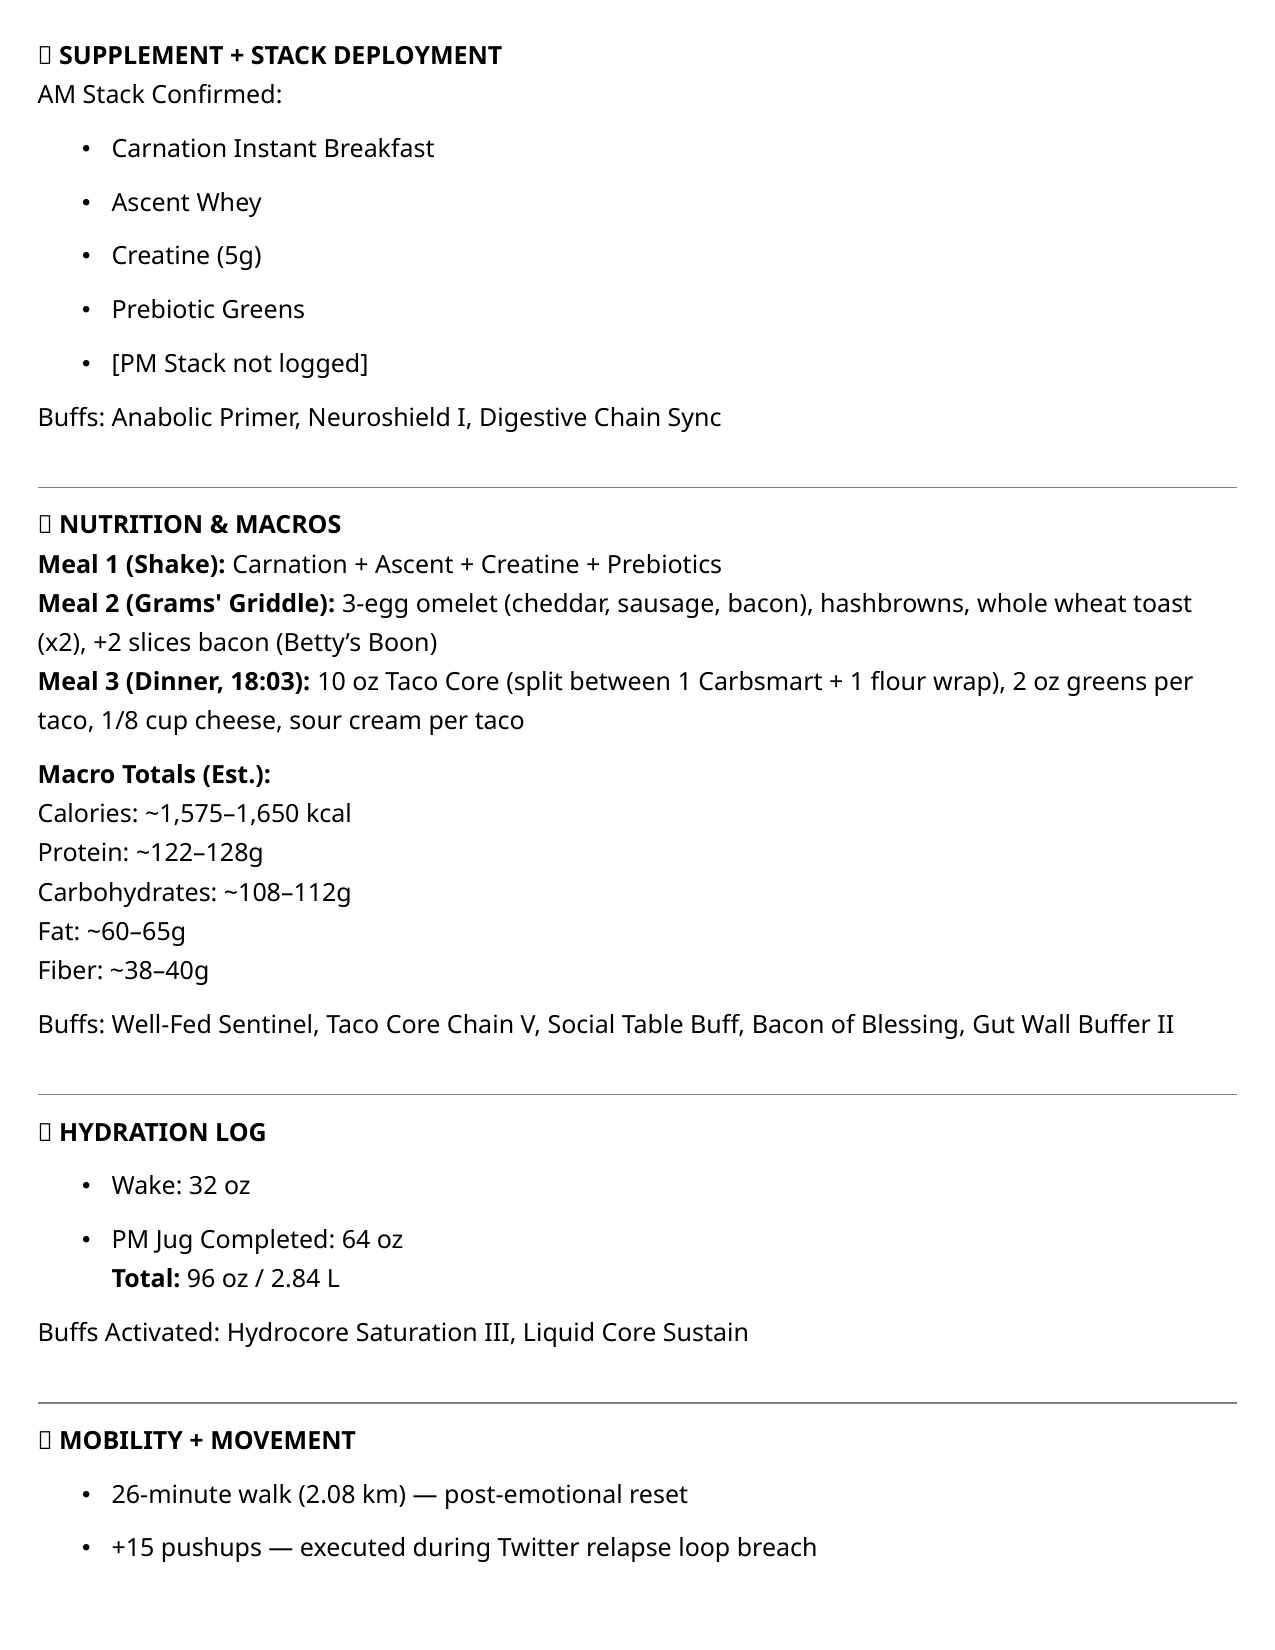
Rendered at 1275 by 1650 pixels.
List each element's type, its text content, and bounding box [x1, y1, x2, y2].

list Prebiotic Greens [82, 292, 1237, 326]
list Ascent Whey [82, 184, 1237, 218]
text Buffs Activated: Hydrocore Saturation III, Liquid Core Sustain [37, 1314, 1237, 1349]
text Buffs: Well-Fed Sentinel, Taco Core Chain V, Social Table Buff, Bacon of Blessing, Gut Wall Buffer II [37, 1006, 1237, 1040]
list Creatine (5g) [82, 238, 1237, 272]
text 🔹 NUTRITION & MACROS Meal 1 (Shake): Carnation + Ascent + Creatine + Prebiotics Meal 2 (Grams' Griddle): 3-egg omelet (cheddar, sausage, bacon), hashbrowns, whole wheat toast (x2), +2 slices bacon (Betty’s Boon) Meal 3 (Dinner, 18:03): 10 oz Taco Core (split between 1 Carbsmart + 1 flour wrap), 2 oz greens per taco, 1/8 cup cheese, sour cream per taco [37, 507, 1237, 737]
list [PM Stack not logged] [82, 345, 1237, 379]
list Carnation Instant Breakfast [82, 130, 1237, 164]
text Macro Totals (Est.): Calories: ~1,575–1,650 kcal Protein: ~122–128g Carbohydrates: ~108–112g Fat: ~60–65g Fiber: ~38–40g [37, 757, 1237, 987]
list 26-minute walk (2.08 km) — post-emotional reset [82, 1476, 1237, 1510]
text 🔹 MOBILITY + MOVEMENT [37, 1422, 1237, 1457]
text 🔹 HYDRATION LOG [37, 1114, 1237, 1148]
list +15 pushups — executed during Twitter relapse loop breach [82, 1530, 1237, 1564]
list Wake: 32 oz [82, 1168, 1237, 1202]
text 🔹 SUPPLEMENT + STACK DEPLOYMENT AM Stack Confirmed: [37, 37, 1237, 111]
list PM Jug Completed: 64 oz Total: 96 oz / 2.84 L [82, 1222, 1237, 1295]
text Buffs: Anabolic Primer, Neuroshield I, Digestive Chain Sync [37, 399, 1237, 433]
